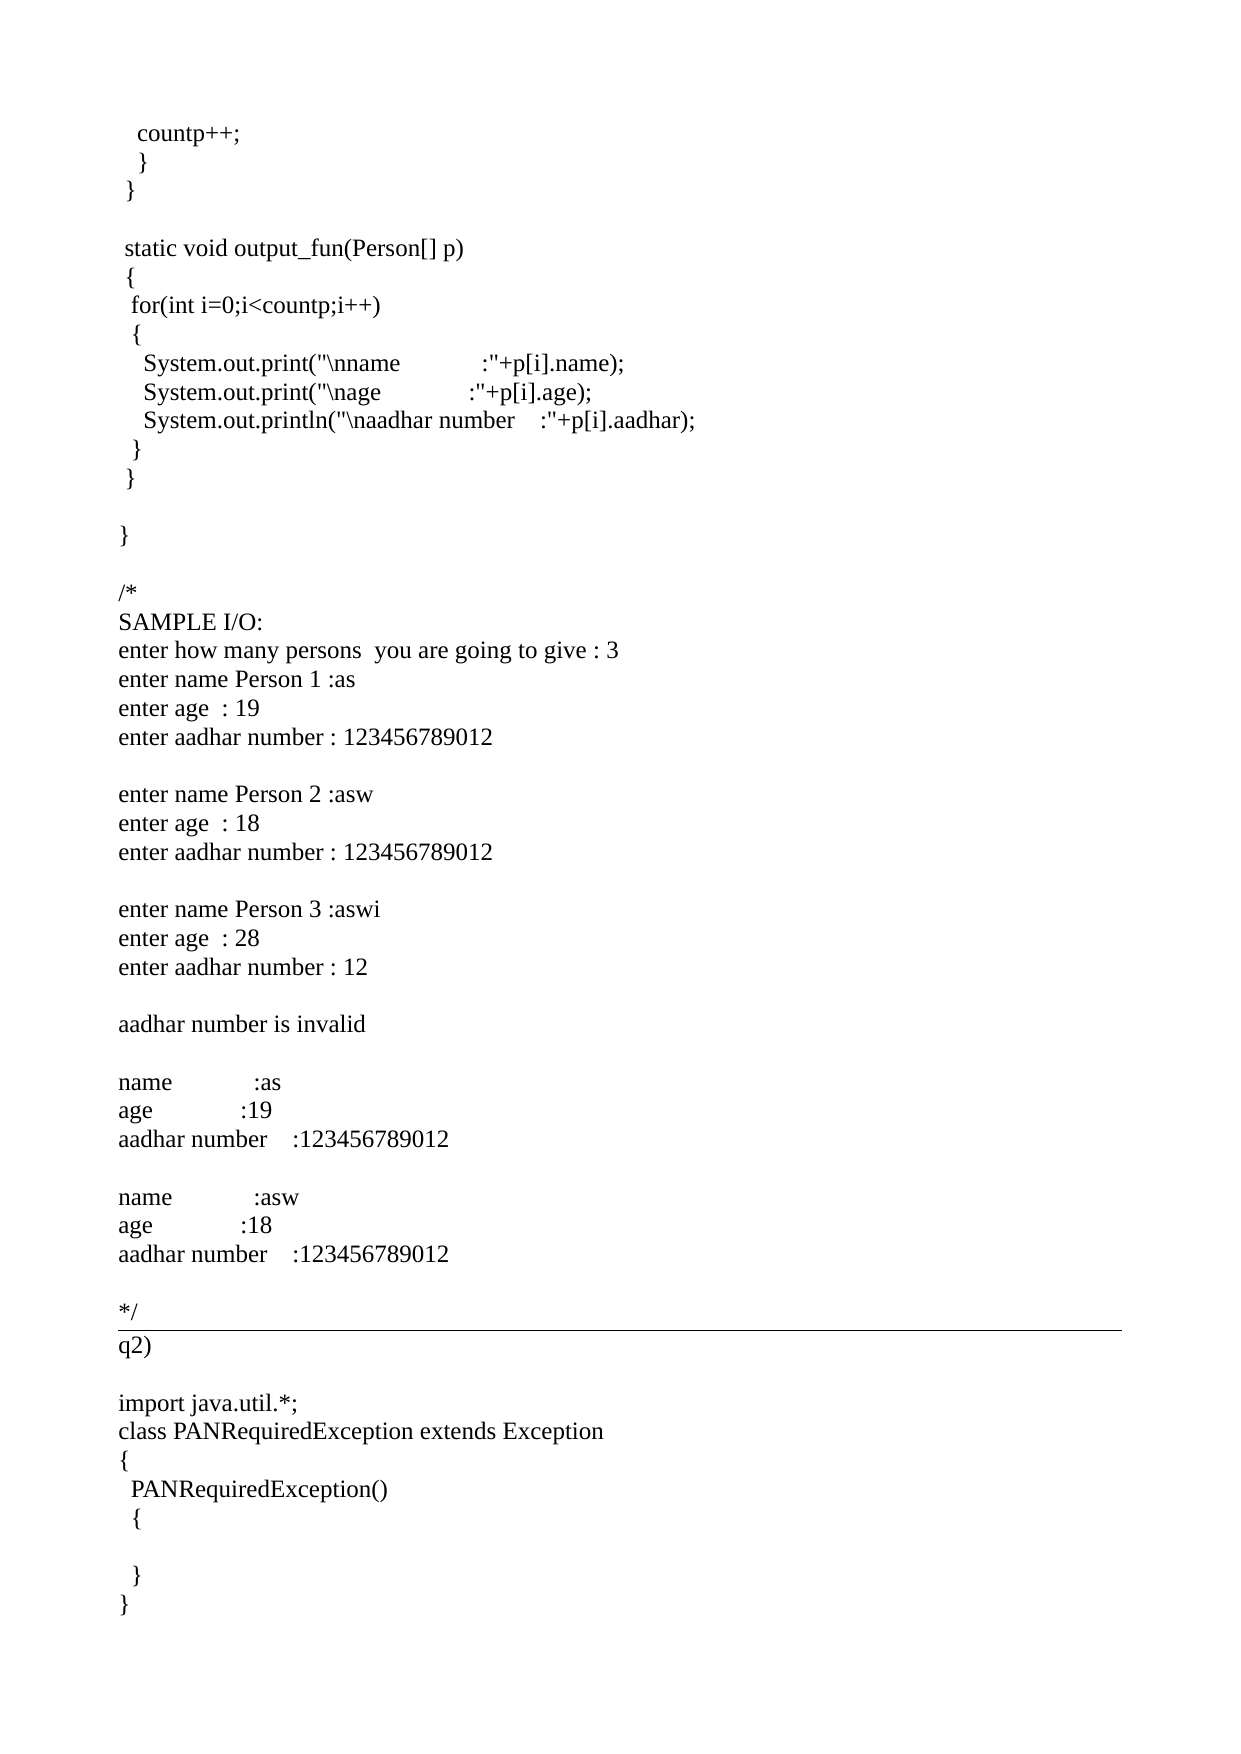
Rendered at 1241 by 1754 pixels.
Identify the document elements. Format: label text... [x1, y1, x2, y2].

text age :18 [118, 1211, 1122, 1239]
text */ [118, 1297, 1122, 1330]
text enter name Person 3 :aswi [118, 894, 1122, 923]
text name :asw [118, 1182, 1122, 1211]
text enter age : 18 [118, 808, 1122, 837]
text enter name Person 1 :as [118, 664, 1122, 693]
text enter age : 19 [118, 693, 1122, 722]
text for(int i=0;i<countp;i++) [118, 291, 1122, 319]
text } [118, 147, 1122, 176]
text class PANRequiredException extends Exception [118, 1416, 1122, 1445]
text System.out.print("\nage :"+p[i].age); [118, 377, 1122, 406]
text name :as [118, 1067, 1122, 1096]
text age :19 [118, 1096, 1122, 1124]
text aadhar number :123456789012 [118, 1124, 1122, 1153]
text /* [118, 578, 1122, 607]
text q2) [118, 1331, 1122, 1359]
text PANRequiredException() [118, 1474, 1122, 1503]
text aadhar number :123456789012 [118, 1239, 1122, 1268]
text enter name Person 2 :asw [118, 779, 1122, 808]
text { [118, 1445, 1122, 1474]
text { [118, 319, 1122, 348]
text } [118, 521, 1122, 549]
text { [118, 262, 1122, 291]
text } [118, 176, 1122, 204]
text System.out.println("\naadhar number :"+p[i].aadhar); [118, 406, 1122, 434]
text countp++; [118, 118, 1122, 147]
text static void output_fun(Person[] p) [118, 233, 1122, 262]
text enter age : 28 [118, 923, 1122, 952]
text enter how many persons you are going to give : 3 [118, 636, 1122, 664]
text SAMPLE I/O: [118, 607, 1122, 636]
text enter aadhar number : 12 [118, 952, 1122, 981]
text } [118, 1589, 1122, 1618]
text { [118, 1503, 1122, 1531]
text System.out.print("\nname :"+p[i].name); [118, 348, 1122, 377]
text aadhar number is invalid [118, 1009, 1122, 1038]
text } [118, 463, 1122, 492]
text enter aadhar number : 123456789012 [118, 722, 1122, 751]
text import java.util.*; [118, 1388, 1122, 1416]
text enter aadhar number : 123456789012 [118, 837, 1122, 866]
text } [118, 434, 1122, 463]
text } [118, 1560, 1122, 1589]
